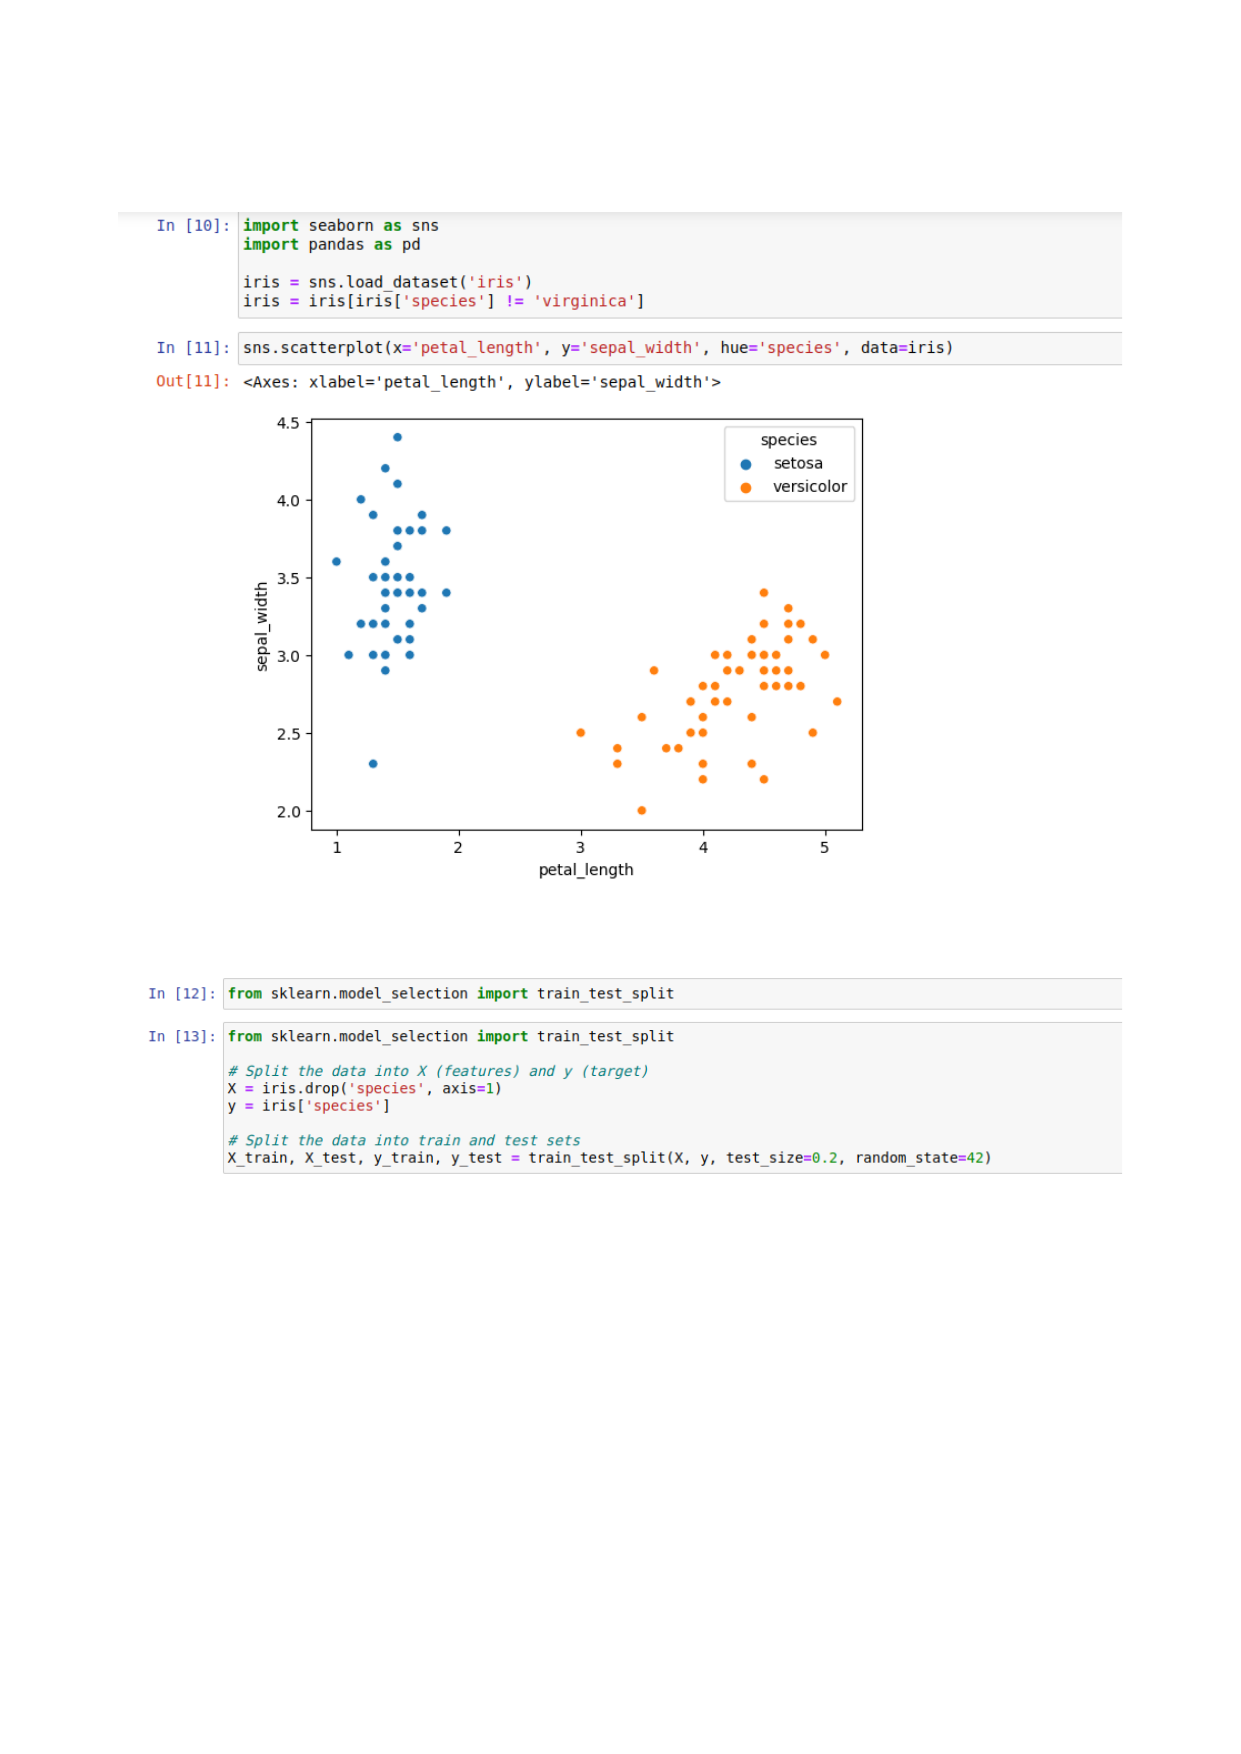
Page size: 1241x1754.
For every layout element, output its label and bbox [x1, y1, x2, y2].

picture [118, 212, 1123, 883]
picture [118, 973, 1123, 1180]
